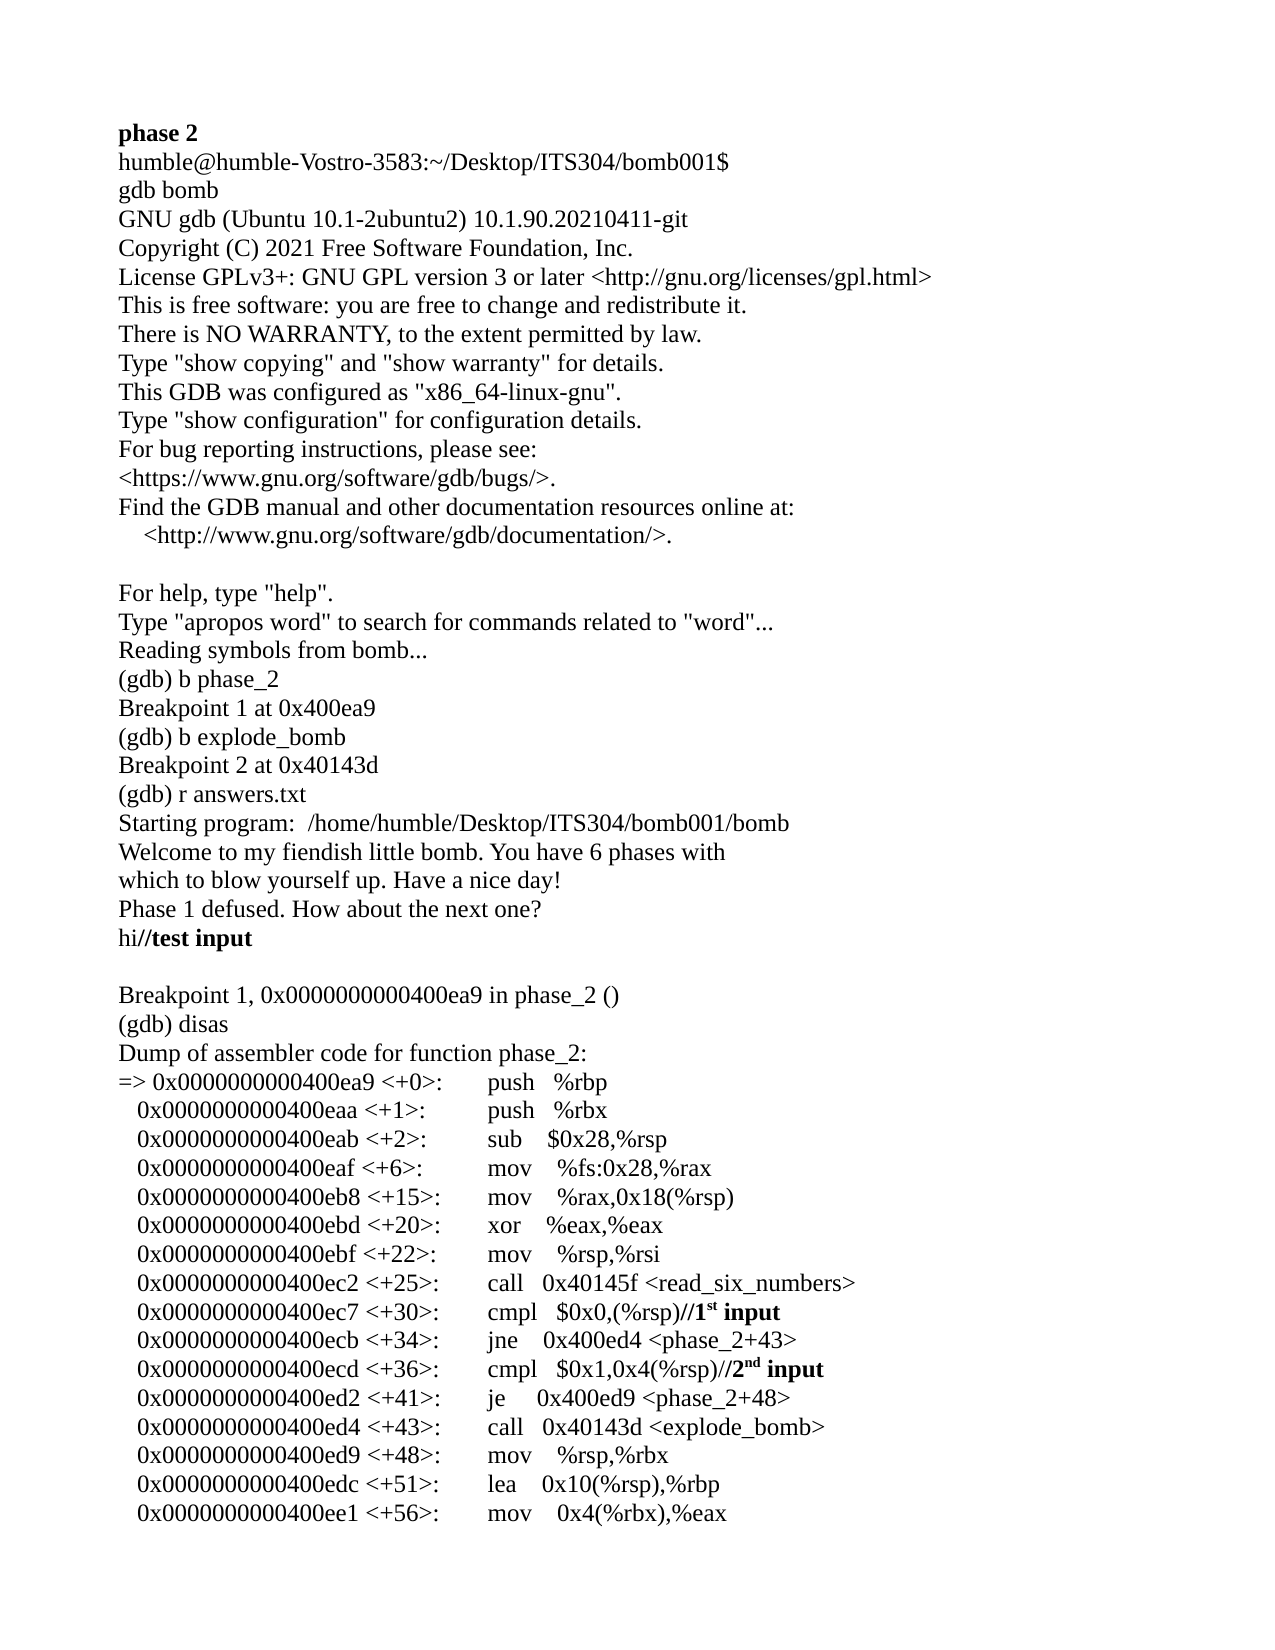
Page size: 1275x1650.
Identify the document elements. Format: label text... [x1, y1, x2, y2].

text Find the GDB manual and other documentation resources online at: [118, 492, 1157, 521]
text Phase 1 defused. How about the next one? [118, 894, 1157, 923]
text 0x0000000000400ebd <+20>: xor %eax,%eax [118, 1211, 1157, 1239]
text 0x0000000000400ecb <+34>: jne 0x400ed4 <phase_2+43> [118, 1326, 1157, 1354]
text License GPLv3+: GNU GPL version 3 or later <http://gnu.org/licenses/gpl.html> [118, 262, 1157, 291]
text 0x0000000000400ebf <+22>: mov %rsp,%rsi [118, 1239, 1157, 1268]
text gdb bomb [118, 176, 1157, 204]
text 0x0000000000400eab <+2>: sub $0x28,%rsp [118, 1124, 1157, 1153]
text <http://www.gnu.org/software/gdb/documentation/>. [118, 521, 1157, 549]
text Type "show configuration" for configuration details. [118, 406, 1157, 434]
text There is NO WARRANTY, to the extent permitted by law. [118, 319, 1157, 348]
text This GDB was configured as "x86_64-linux-gnu". [118, 377, 1157, 406]
text 0x0000000000400ec2 <+25>: call 0x40145f <read_six_numbers> [118, 1268, 1157, 1297]
text (gdb) r answers.txt [118, 779, 1157, 808]
text phase 2 [118, 118, 1157, 147]
text 0x0000000000400ed9 <+48>: mov %rsp,%rbx [118, 1441, 1157, 1469]
text 0x0000000000400ed2 <+41>: je 0x400ed9 <phase_2+48> [118, 1383, 1157, 1412]
text (gdb) disas [118, 1009, 1157, 1038]
text <https://www.gnu.org/software/gdb/bugs/>. [118, 463, 1157, 492]
text Copyright (C) 2021 Free Software Foundation, Inc. [118, 233, 1157, 262]
text Breakpoint 2 at 0x40143d [118, 751, 1157, 779]
text For help, type "help". [118, 578, 1157, 607]
text 0x0000000000400eb8 <+15>: mov %rax,0x18(%rsp) [118, 1182, 1157, 1211]
text This is free software: you are free to change and redistribute it. [118, 291, 1157, 319]
text 0x0000000000400eaa <+1>: push %rbx [118, 1096, 1157, 1124]
text humble@humble-Vostro-3583:~/Desktop/ITS304/bomb001$ [118, 147, 1157, 176]
text Type "apropos word" to search for commands related to "word"... [118, 607, 1157, 636]
text Dump of assembler code for function phase_2: [118, 1038, 1157, 1067]
text 0x0000000000400edc <+51>: lea 0x10(%rsp),%rbp [118, 1469, 1157, 1498]
text GNU gdb (Ubuntu 10.1-2ubuntu2) 10.1.90.20210411-git [118, 204, 1157, 233]
text 0x0000000000400ecd <+36>: cmpl $0x1,0x4(%rsp)//2nd input [118, 1354, 1157, 1383]
text Starting program: /home/humble/Desktop/ITS304/bomb001/bomb [118, 808, 1157, 837]
text 0x0000000000400ed4 <+43>: call 0x40143d <explode_bomb> [118, 1412, 1157, 1441]
text Breakpoint 1 at 0x400ea9 [118, 693, 1157, 722]
text For bug reporting instructions, please see: [118, 434, 1157, 463]
text 0x0000000000400ec7 <+30>: cmpl $0x0,(%rsp)//1st input [118, 1297, 1157, 1326]
text 0x0000000000400ee1 <+56>: mov 0x4(%rbx),%eax [118, 1498, 1157, 1527]
text => 0x0000000000400ea9 <+0>: push %rbp [118, 1067, 1157, 1096]
text Welcome to my fiendish little bomb. You have 6 phases with [118, 837, 1157, 866]
text Reading symbols from bomb... [118, 636, 1157, 664]
text Breakpoint 1, 0x0000000000400ea9 in phase_2 () [118, 981, 1157, 1009]
text 0x0000000000400eaf <+6>: mov %fs:0x28,%rax [118, 1153, 1157, 1182]
text (gdb) b explode_bomb [118, 722, 1157, 751]
text which to blow yourself up. Have a nice day! [118, 866, 1157, 894]
text Type "show copying" and "show warranty" for details. [118, 348, 1157, 377]
text hi//test input [118, 923, 1157, 952]
text (gdb) b phase_2 [118, 664, 1157, 693]
